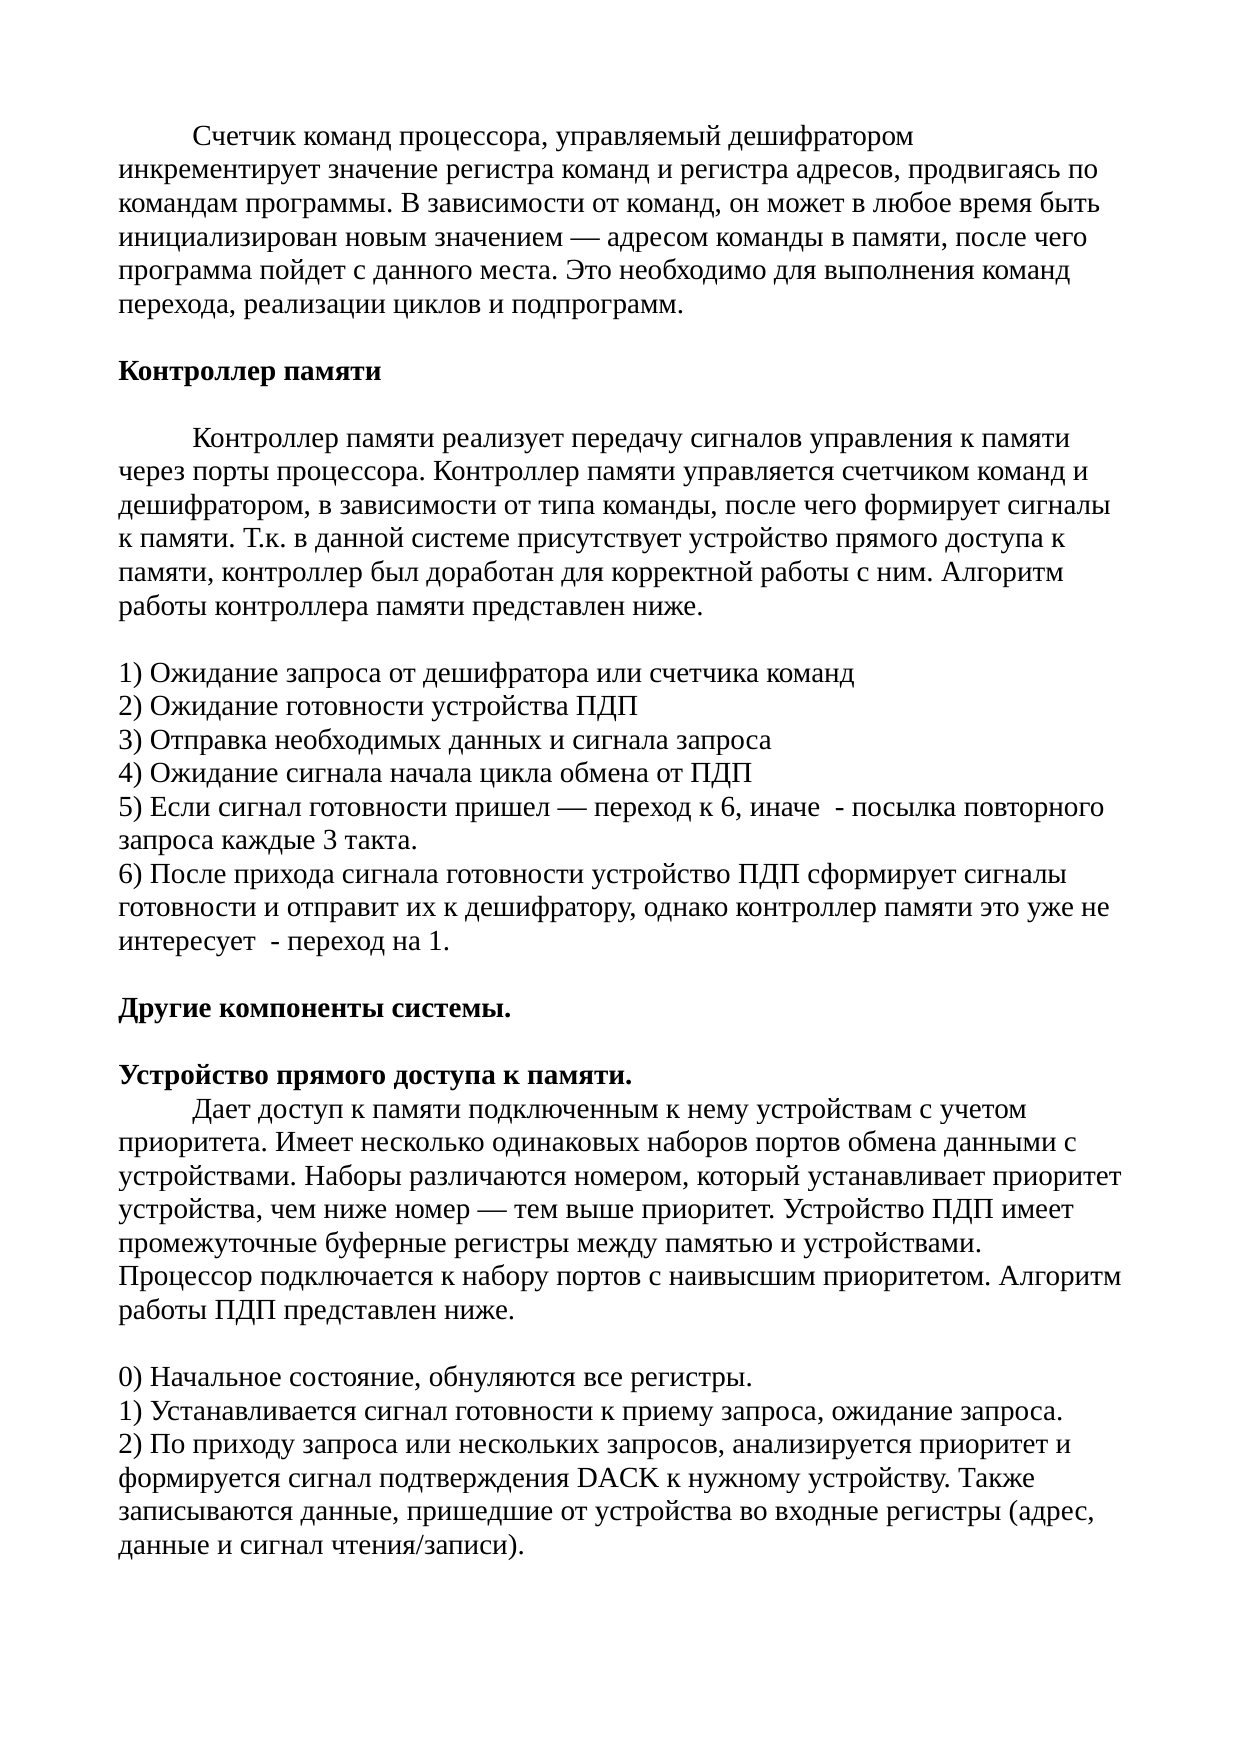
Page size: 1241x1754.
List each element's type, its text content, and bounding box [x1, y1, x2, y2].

text Другие компоненты системы. [118, 990, 1122, 1024]
text Счетчик команд процессора, управляемый дешифратором инкрементирует значение регистра команд и регистра адресов, продвигаясь по командам программы. В зависимости от команд, он может в любое время быть инициализирован новым значением — адресом команды в памяти, после чего программа пойдет с данного места. Это необходимо для выполнения команд перехода, реализации циклов и подпрограмм. [118, 118, 1122, 319]
text 6) После прихода сигнала готовности устройство ПДП сформирует сигналы готовности и отправит их к дешифратору, однако контроллер памяти это уже не интересует - переход на 1. [118, 856, 1122, 957]
text 2) Ожидание готовности устройства ПДП [118, 688, 1122, 722]
text Контроллер памяти [118, 353, 1122, 386]
text 1) Ожидание запроса от дешифратора или счетчика команд [118, 655, 1122, 688]
text 5) Если сигнал готовности пришел — переход к 6, иначе - посылка повторного запроса каждые 3 такта. [118, 789, 1122, 856]
text 3) Отправка необходимых данных и сигнала запроса [118, 722, 1122, 755]
text 4) Ожидание сигнала начала цикла обмена от ПДП [118, 755, 1122, 789]
text 0) Начальное состояние, обнуляются все регистры. [118, 1359, 1122, 1393]
text 2) По приходу запроса или нескольких запросов, анализируется приоритет и формируется сигнал подтверждения DACK к нужному устройству. Также записываются данные, пришедшие от устройства во входные регистры (адрес, данные и сигнал чтения/записи). [118, 1426, 1122, 1560]
text Дает доступ к памяти подключенным к нему устройствам с учетом приоритета. Имеет несколько одинаковых наборов портов обмена данными с устройствами. Наборы различаются номером, который устанавливает приоритет устройства, чем ниже номер — тем выше приоритет. Устройство ПДП имеет промежуточные буферные регистры между памятью и устройствами. Процессор подключается к набору портов с наивысшим приоритетом. Алгоритм работы ПДП представлен ниже. [118, 1091, 1122, 1326]
text 1) Устанавливается сигнал готовности к приему запроса, ожидание запроса. [118, 1393, 1122, 1426]
text Устройство прямого доступа к памяти. [118, 1057, 1122, 1091]
text Контроллер памяти реализует передачу сигналов управления к памяти через порты процессора. Контроллер памяти управляется счетчиком команд и дешифратором, в зависимости от типа команды, после чего формирует сигналы к памяти. Т.к. в данной системе присутствует устройство прямого доступа к памяти, контроллер был доработан для корректной работы с ним. Алгоритм работы контроллера памяти представлен ниже. [118, 420, 1122, 621]
